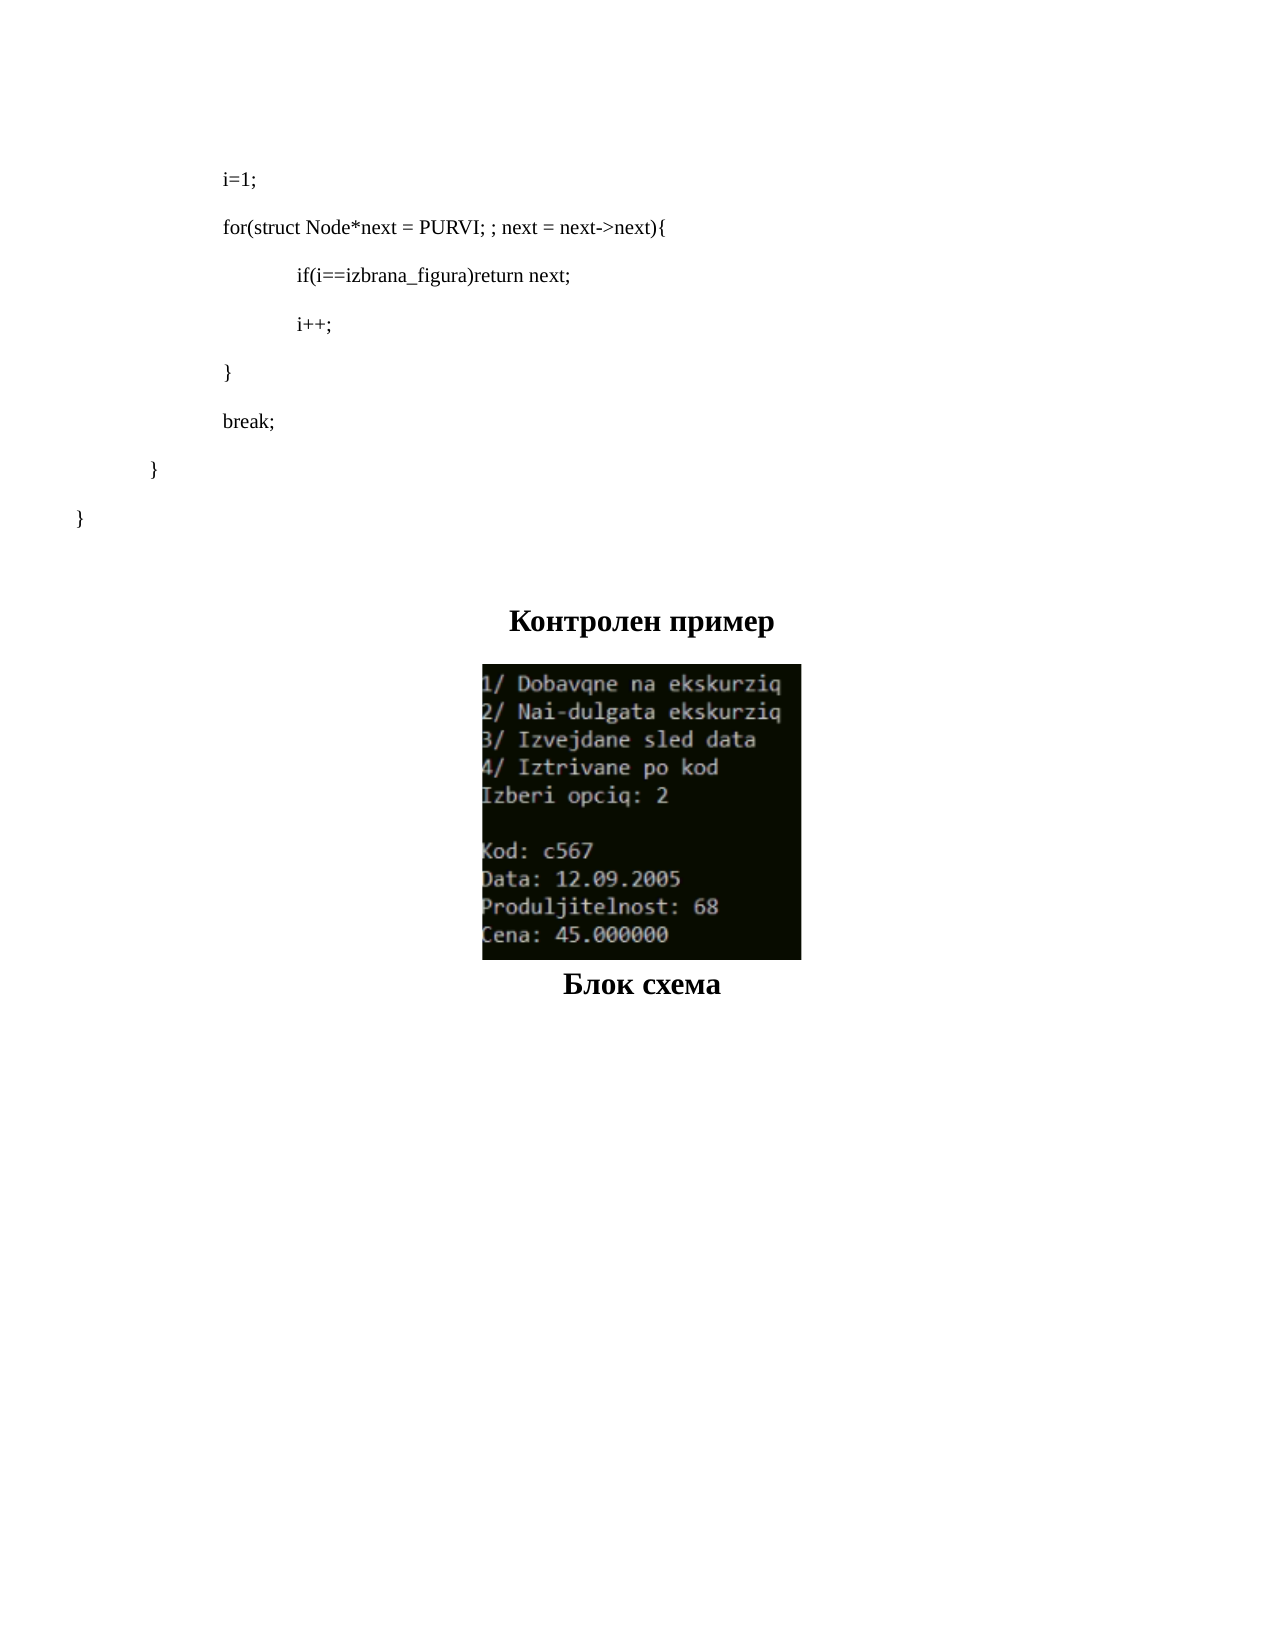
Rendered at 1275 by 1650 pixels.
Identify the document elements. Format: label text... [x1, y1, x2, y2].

text Блок схема [75, 664, 1209, 1001]
text } [75, 457, 1209, 481]
text } [75, 506, 1209, 530]
picture [482, 664, 802, 960]
text i++; [75, 312, 1209, 336]
text } [75, 360, 1209, 384]
text for(struct Node*next = PURVI; ; next = next->next){ [75, 215, 1209, 239]
text break; [75, 409, 1209, 433]
text i=1; [75, 167, 1209, 191]
text if(i==izbrana_figura)return next; [75, 263, 1209, 287]
text Контролен пример [75, 602, 1209, 638]
